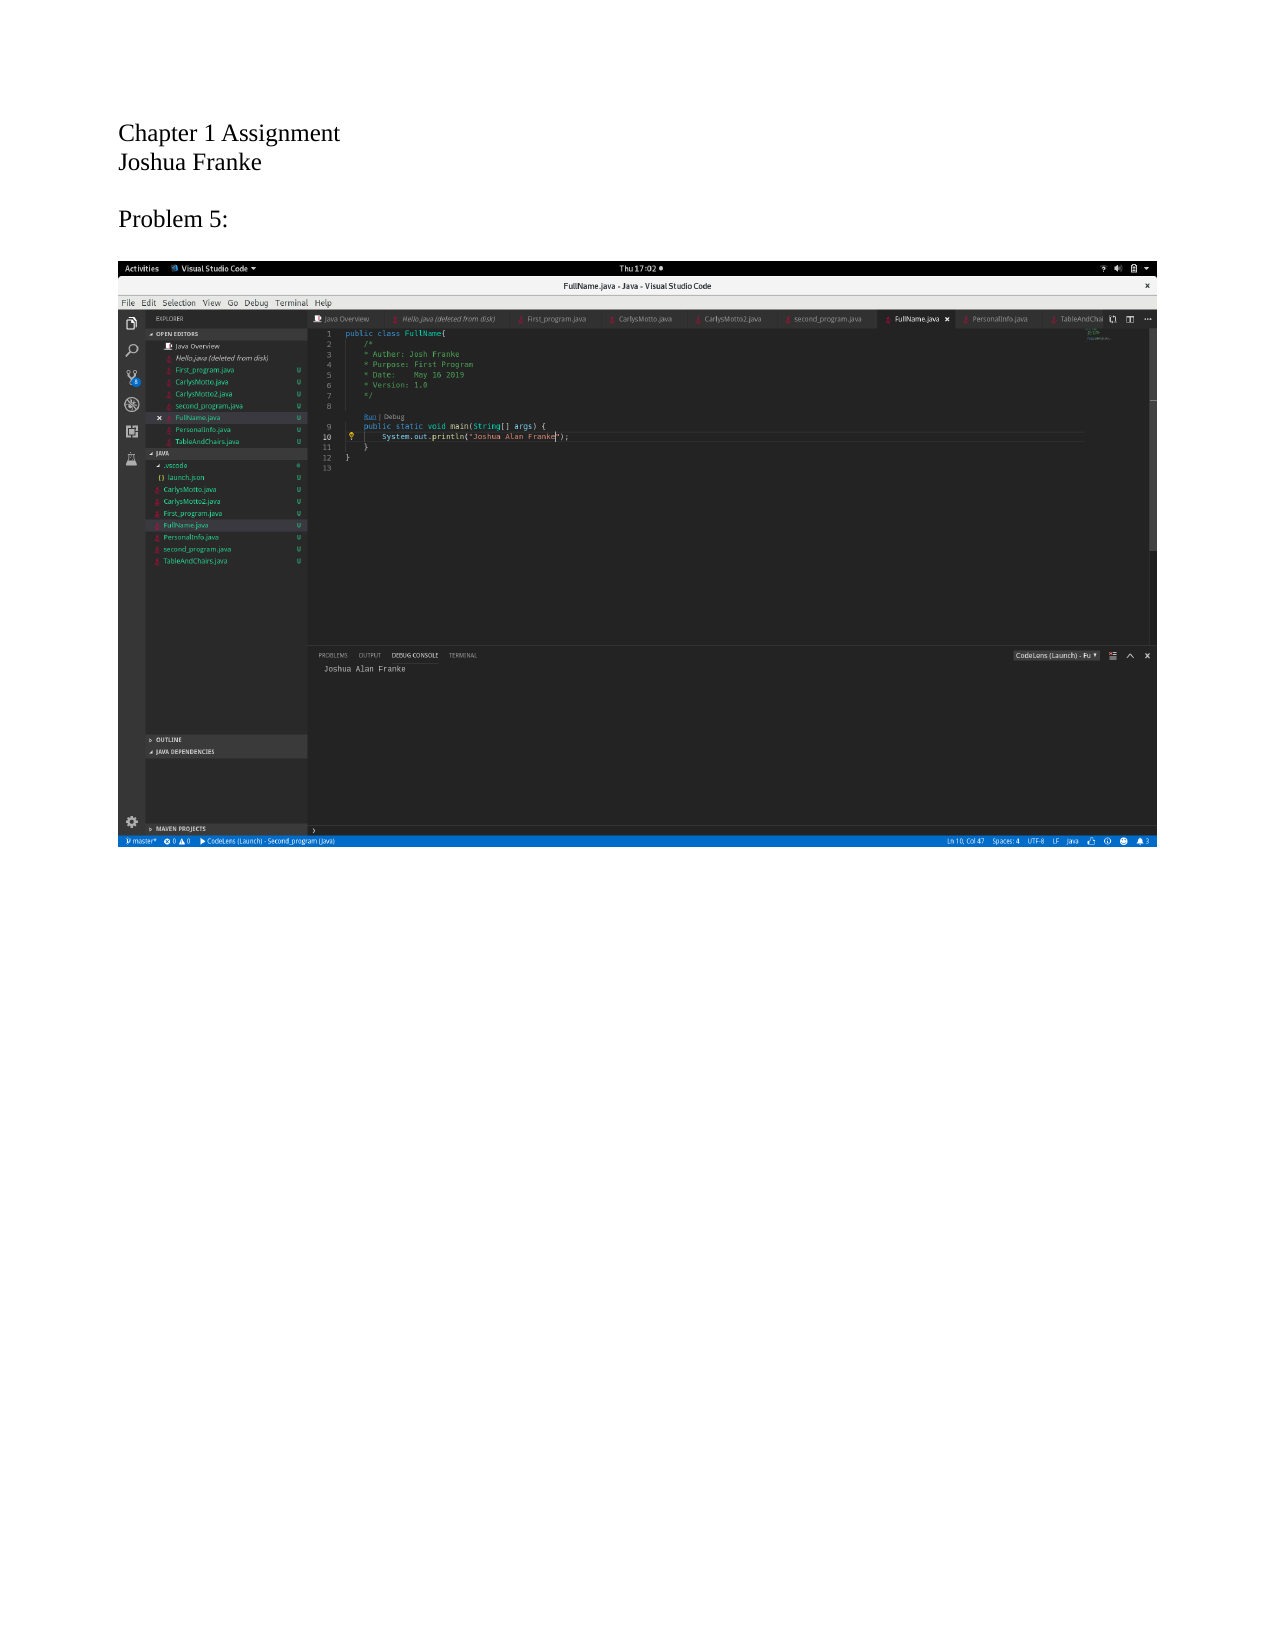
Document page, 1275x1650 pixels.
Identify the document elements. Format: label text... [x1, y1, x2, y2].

text Joshua Franke [118, 147, 1157, 176]
text Chapter 1 Assignment [118, 118, 1157, 147]
text Problem 5: [118, 204, 1157, 233]
picture [118, 261, 1157, 847]
